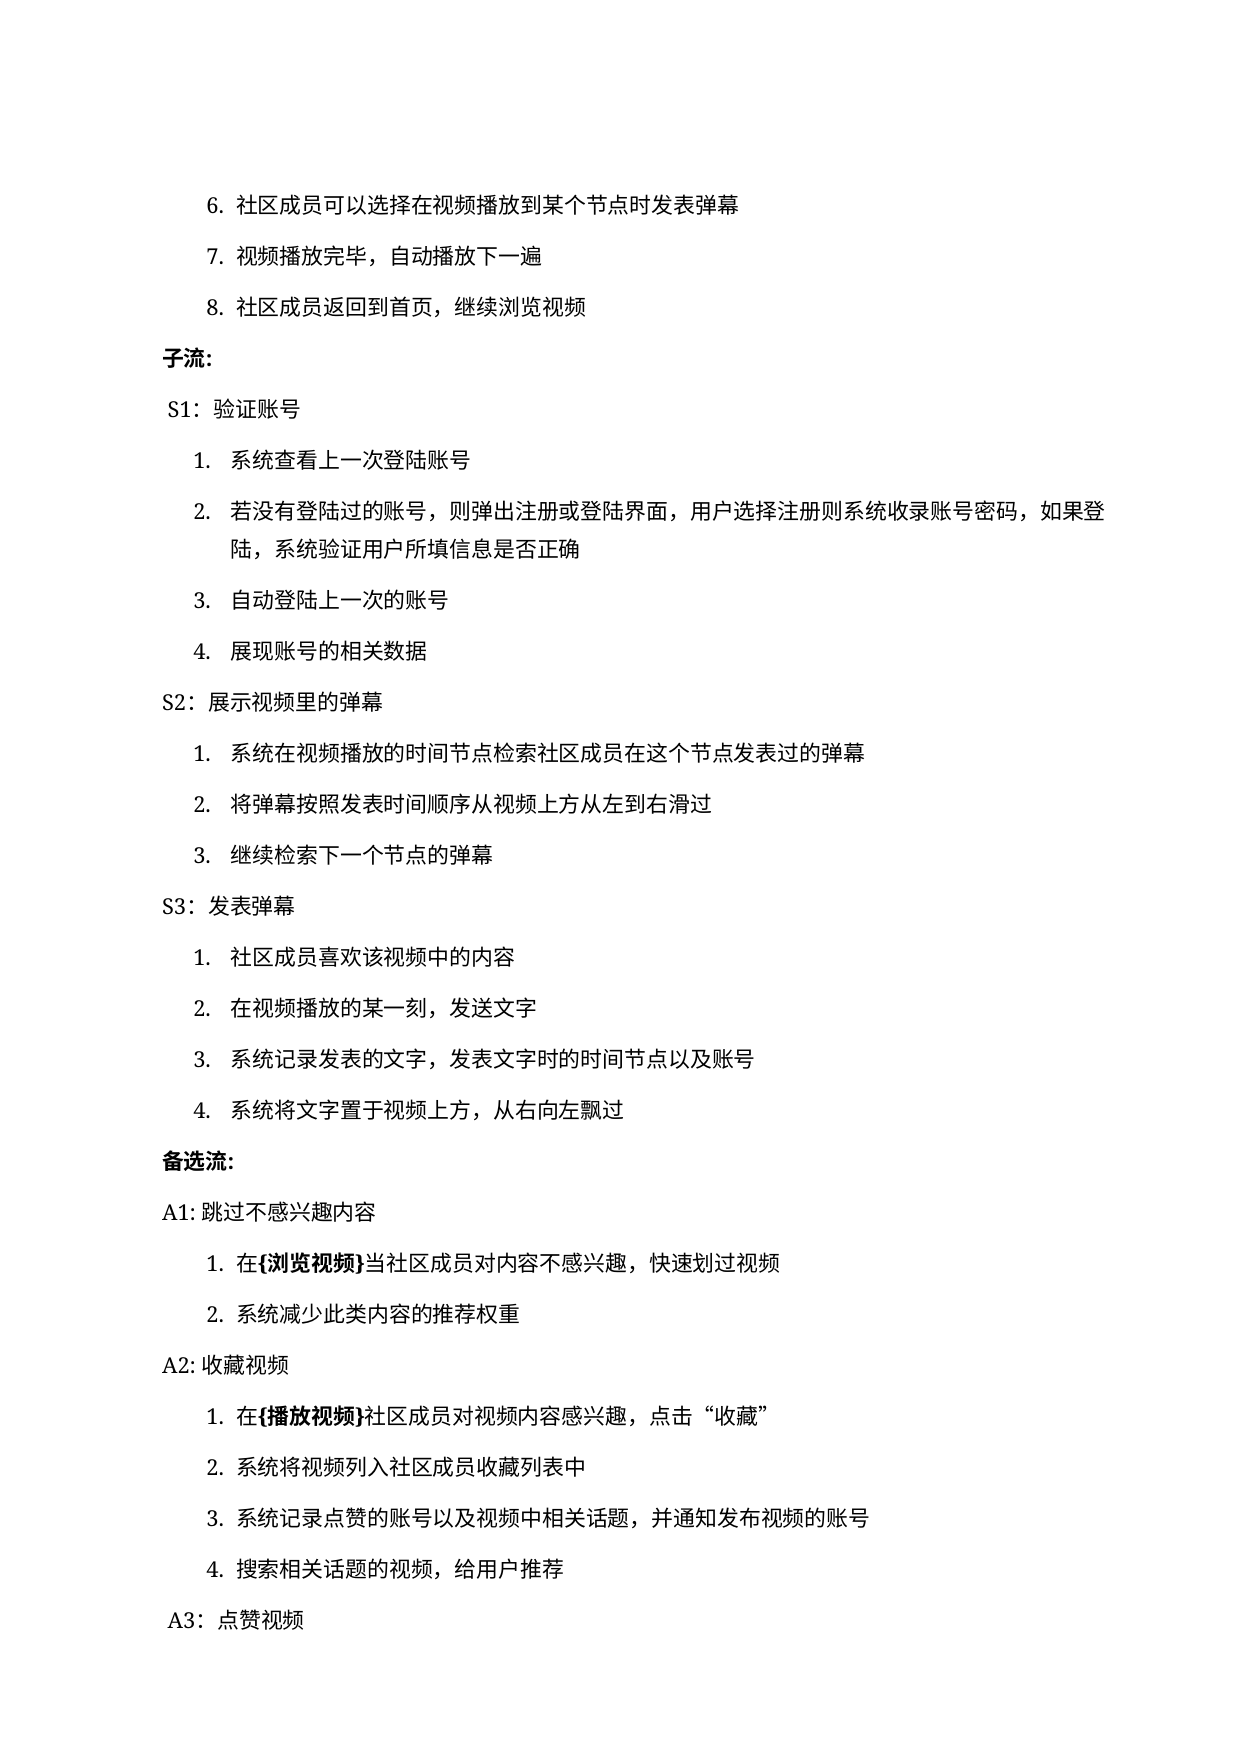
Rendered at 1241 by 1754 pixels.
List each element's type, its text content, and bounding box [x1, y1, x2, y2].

text A3：点赞视频 [118, 1603, 1122, 1635]
list 搜索相关话题的视频，给用户推荐 [162, 1552, 1122, 1584]
list 继续检索下一个节点的弹幕 [193, 838, 1122, 870]
list 在{播放视频}社区成员对视频内容感兴趣，点击“收藏” [162, 1399, 1122, 1431]
text 子流: [118, 341, 1122, 372]
list 系统在视频播放的时间节点检索社区成员在这个节点发表过的弹幕 [193, 736, 1122, 768]
list 社区成员返回到首页，继续浏览视频 [162, 290, 1122, 321]
text 备选流: [118, 1144, 1122, 1176]
list 视频播放完毕，自动播放下一遍 [162, 239, 1122, 270]
text S3：发表弹幕 [118, 889, 1122, 921]
list 系统记录发表的文字，发表文字时的时间节点以及账号 [193, 1042, 1122, 1074]
list 将弹幕按照发表时间顺序从视频上方从左到右滑过 [193, 787, 1122, 819]
list 系统减少此类内容的推荐权重 [162, 1297, 1122, 1329]
list 系统将文字置于视频上方，从右向左飘过 [193, 1093, 1122, 1125]
list 系统记录点赞的账号以及视频中相关话题，并通知发布视频的账号 [162, 1501, 1122, 1533]
list 展现账号的相关数据 [193, 634, 1122, 666]
list 社区成员喜欢该视频中的内容 [193, 940, 1122, 972]
list 若没有登陆过的账号，则弹出注册或登陆界面，用户选择注册则系统收录账号密码，如果登陆，系统验证用户所填信息是否正确 [193, 494, 1122, 563]
list 在视频播放的某一刻，发送文字 [193, 991, 1122, 1023]
text A1: 跳过不感兴趣内容 [118, 1195, 1122, 1227]
list 在{浏览视频}当社区成员对内容不感兴趣，快速划过视频 [162, 1246, 1122, 1278]
list 系统查看上一次登陆账号 [193, 443, 1122, 474]
text A2: 收藏视频 [118, 1348, 1122, 1380]
text S1：验证账号 [118, 392, 1122, 423]
list 自动登陆上一次的账号 [193, 583, 1122, 614]
list 社区成员可以选择在视频播放到某个节点时发表弹幕 [162, 188, 1122, 219]
list 系统将视频列入社区成员收藏列表中 [162, 1450, 1122, 1482]
text S2：展示视频里的弹幕 [118, 685, 1122, 717]
